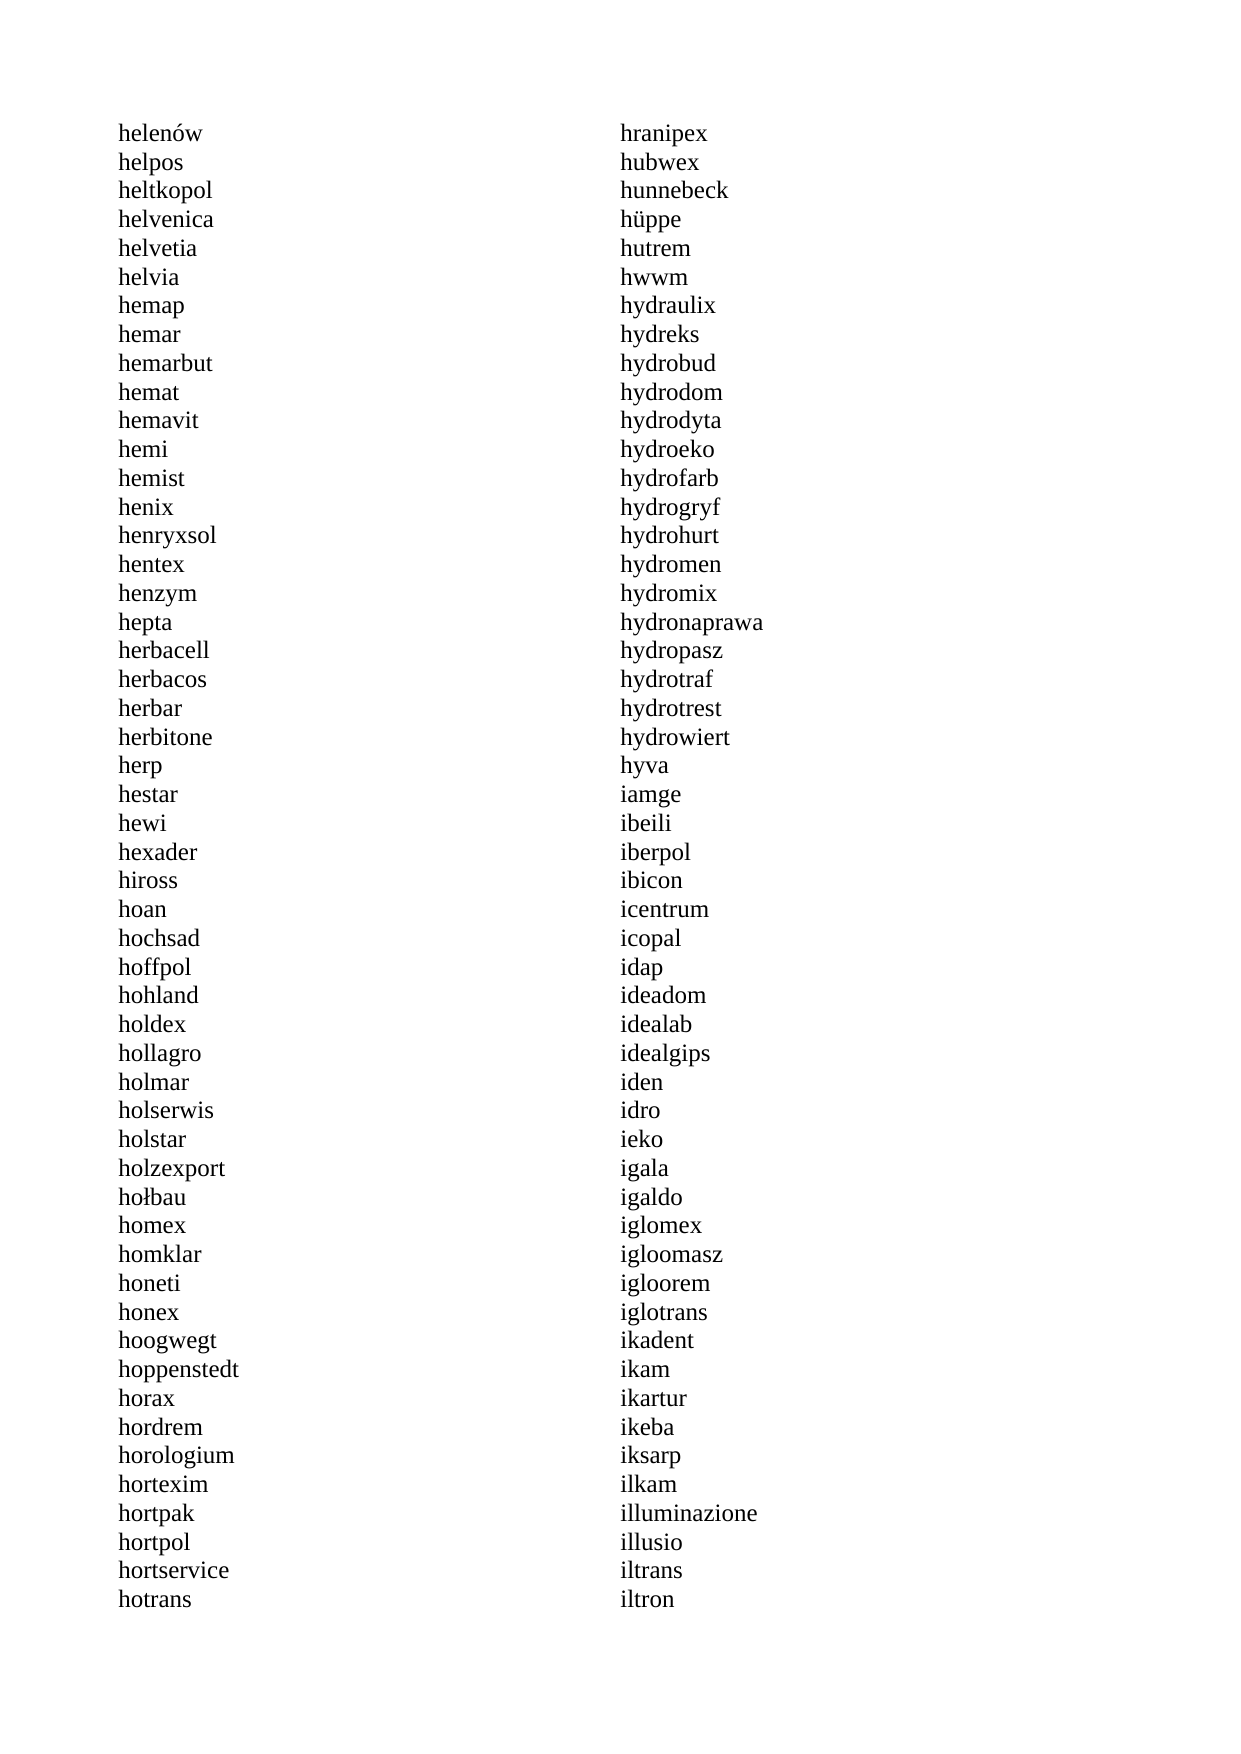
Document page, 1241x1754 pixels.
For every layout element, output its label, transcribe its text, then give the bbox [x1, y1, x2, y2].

text helpos [118, 147, 620, 176]
text iksarp [620, 1441, 1122, 1469]
text iamge [620, 779, 1122, 808]
text hepta [118, 607, 620, 636]
text iglomex [620, 1211, 1122, 1239]
text iden [620, 1067, 1122, 1096]
text helvetia [118, 233, 620, 262]
text igala [620, 1153, 1122, 1182]
text hoan [118, 894, 620, 923]
text hiross [118, 866, 620, 894]
text idealgips [620, 1038, 1122, 1067]
text idro [620, 1096, 1122, 1124]
text herbacos [118, 664, 620, 693]
text hemarbut [118, 348, 620, 377]
text hydrowiert [620, 722, 1122, 751]
text hydrodom [620, 377, 1122, 406]
text icopal [620, 923, 1122, 952]
text helenów [118, 118, 620, 147]
text hydroeko [620, 434, 1122, 463]
text ikadent [620, 1326, 1122, 1354]
text hydrohurt [620, 521, 1122, 549]
text hydreks [620, 319, 1122, 348]
text hoppenstedt [118, 1354, 620, 1383]
text holserwis [118, 1096, 620, 1124]
text hubwex [620, 147, 1122, 176]
text ilkam [620, 1469, 1122, 1498]
text ikam [620, 1354, 1122, 1383]
text hydrobud [620, 348, 1122, 377]
text iglotrans [620, 1297, 1122, 1326]
text henix [118, 492, 620, 521]
text hohland [118, 981, 620, 1009]
text iltrans [620, 1556, 1122, 1584]
text herbacell [118, 636, 620, 664]
text hotrans [118, 1584, 620, 1613]
text helvenica [118, 204, 620, 233]
text hydrodyta [620, 406, 1122, 434]
text hydraulix [620, 291, 1122, 319]
text hydropasz [620, 636, 1122, 664]
text helvia [118, 262, 620, 291]
text hemist [118, 463, 620, 492]
text henzym [118, 578, 620, 607]
text hollagro [118, 1038, 620, 1067]
text hwwm [620, 262, 1122, 291]
text holstar [118, 1124, 620, 1153]
text hüppe [620, 204, 1122, 233]
text ideadom [620, 981, 1122, 1009]
text hentex [118, 549, 620, 578]
text honeti [118, 1268, 620, 1297]
text hyva [620, 751, 1122, 779]
text hortservice [118, 1556, 620, 1584]
text homex [118, 1211, 620, 1239]
text hoogwegt [118, 1326, 620, 1354]
text iberpol [620, 837, 1122, 866]
text holmar [118, 1067, 620, 1096]
text idealab [620, 1009, 1122, 1038]
text ikartur [620, 1383, 1122, 1412]
text hortpak [118, 1498, 620, 1527]
text ibicon [620, 866, 1122, 894]
text herbitone [118, 722, 620, 751]
text ieko [620, 1124, 1122, 1153]
text hemat [118, 377, 620, 406]
text hestar [118, 779, 620, 808]
text herbar [118, 693, 620, 722]
text hutrem [620, 233, 1122, 262]
text illuminazione [620, 1498, 1122, 1527]
text hemap [118, 291, 620, 319]
text igloorem [620, 1268, 1122, 1297]
text hoffpol [118, 952, 620, 981]
text honex [118, 1297, 620, 1326]
text hranipex [620, 118, 1122, 147]
text hunnebeck [620, 176, 1122, 204]
text hemavit [118, 406, 620, 434]
text illusio [620, 1527, 1122, 1556]
text homklar [118, 1239, 620, 1268]
text hydrogryf [620, 492, 1122, 521]
text hydronaprawa [620, 607, 1122, 636]
text ibeili [620, 808, 1122, 837]
text hydrofarb [620, 463, 1122, 492]
text hordrem [118, 1412, 620, 1441]
text holzexport [118, 1153, 620, 1182]
text herp [118, 751, 620, 779]
text hołbau [118, 1182, 620, 1211]
text hortexim [118, 1469, 620, 1498]
text hydrotraf [620, 664, 1122, 693]
text hemar [118, 319, 620, 348]
text ikeba [620, 1412, 1122, 1441]
text hexader [118, 837, 620, 866]
text igaldo [620, 1182, 1122, 1211]
text igloomasz [620, 1239, 1122, 1268]
text hydromen [620, 549, 1122, 578]
text horax [118, 1383, 620, 1412]
text hydromix [620, 578, 1122, 607]
text hortpol [118, 1527, 620, 1556]
text hewi [118, 808, 620, 837]
text hochsad [118, 923, 620, 952]
text horologium [118, 1441, 620, 1469]
text hydrotrest [620, 693, 1122, 722]
text heltkopol [118, 176, 620, 204]
text iltron [620, 1584, 1122, 1613]
text hemi [118, 434, 620, 463]
text holdex [118, 1009, 620, 1038]
text icentrum [620, 894, 1122, 923]
text henryxsol [118, 521, 620, 549]
text idap [620, 952, 1122, 981]
